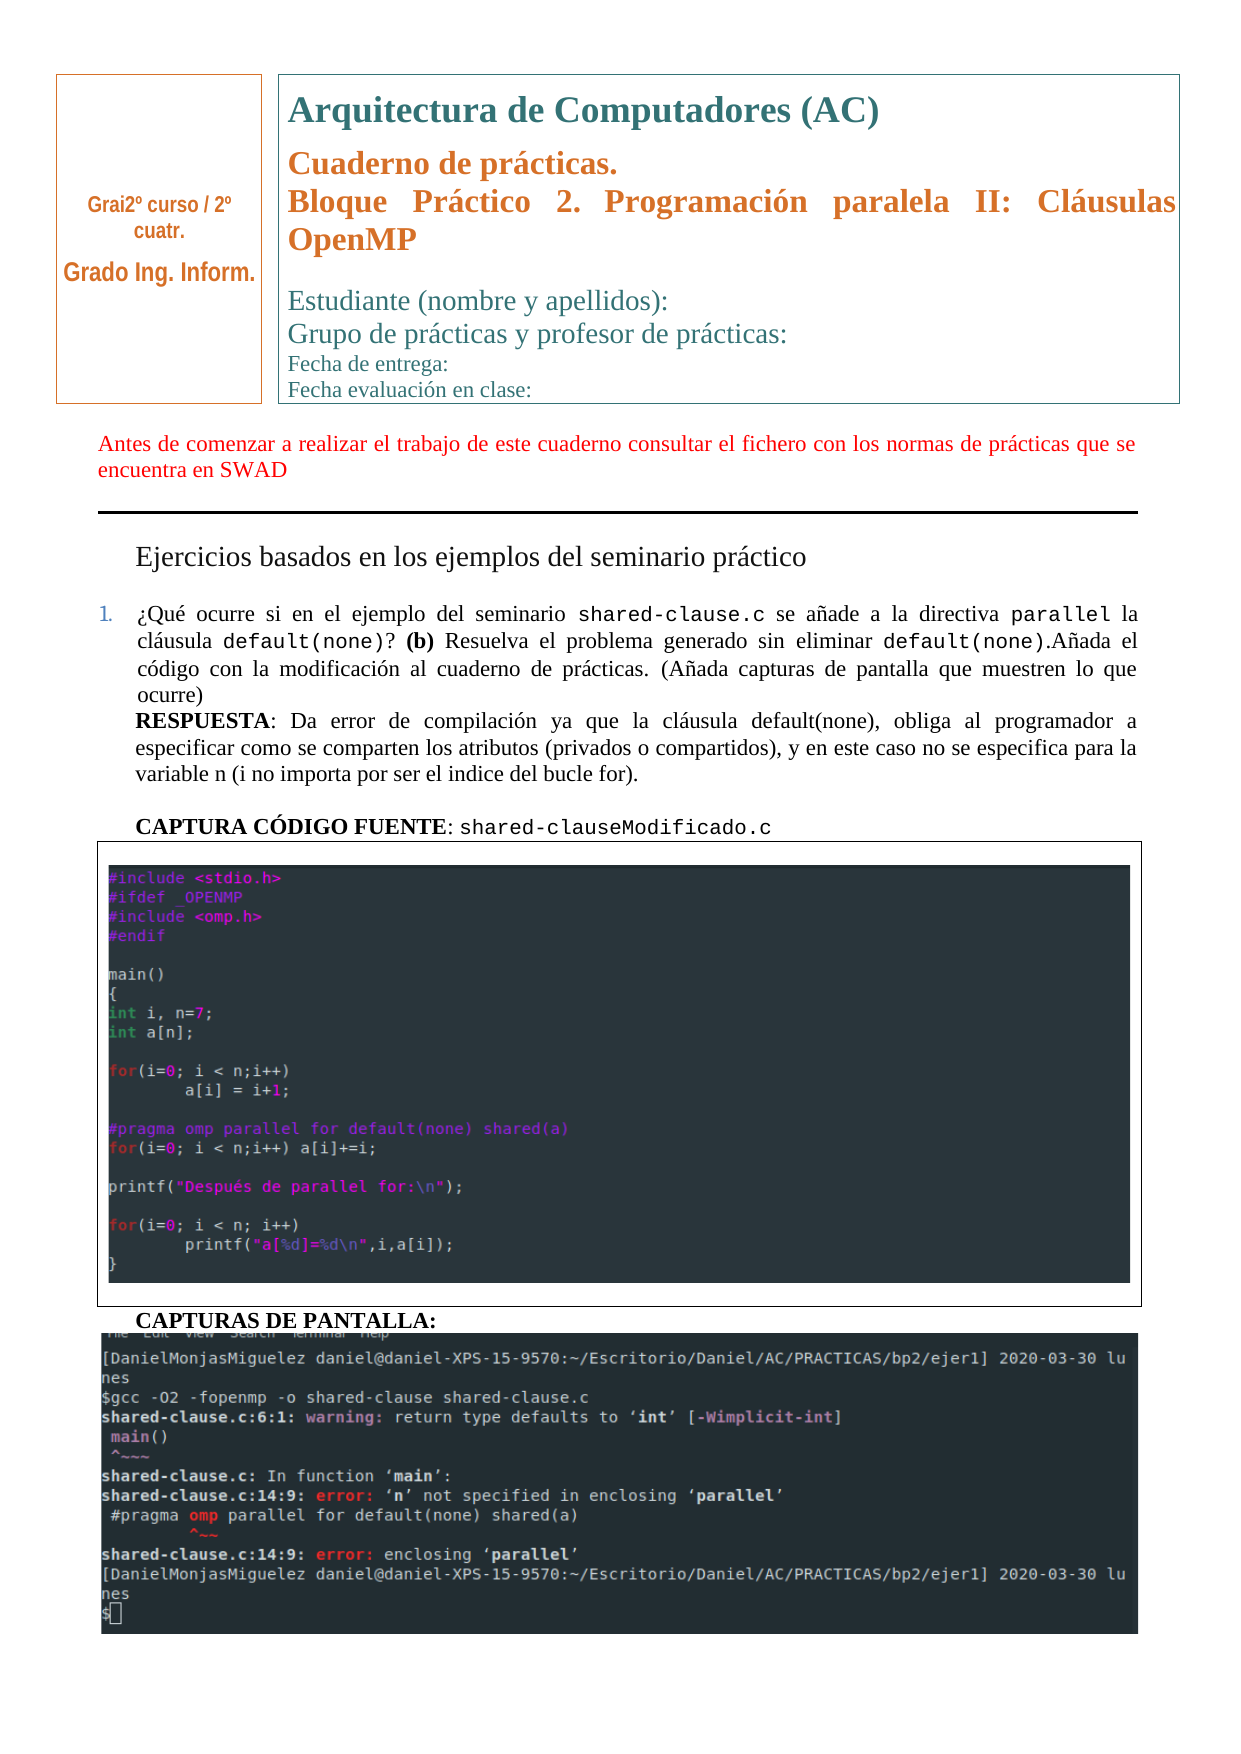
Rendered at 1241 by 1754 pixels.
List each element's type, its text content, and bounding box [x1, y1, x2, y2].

text CAPTURA CÓDIGO FUENTE: shared-clauseModificado.c [135, 813, 1138, 841]
table_header Arquitectura de Computadores (AC) Cuaderno de prácticas. Bloque Práctico 2. Programación paralela II: Cláusulas OpenMP Estudiante (nombre y apellidos): Grupo de prácticas y profesor de prácticas: Fecha de entrega: Fecha evaluación en clase: [279, 75, 1179, 403]
table_header [98, 842, 1141, 1306]
table_header [262, 74, 278, 403]
table_header Grai2º curso / 2º cuatr. Grado Ing. Inform. [57, 75, 261, 403]
picture [101, 1333, 1139, 1634]
picture [108, 865, 1130, 1283]
text RESPUESTA: Da error de compilación ya que la cláusula default(none), obliga al programador a especificar como se comparten los atributos (privados o compartidos), y en este caso no se especifica para la variable n (i no importa por ser el indice del bucle for). [135, 708, 1138, 787]
list ¿Qué ocurre si en el ejemplo del seminario shared-clause.c se añade a la directiva parallel la cláusula default(none)? (b) Resuelva el problema generado sin eliminar default(none).Añada el código con la modificación al cuaderno de prácticas. (Añada capturas de pantalla que muestren lo que ocurre) [99, 600, 1138, 708]
text Antes de comenzar a realizar el trabajo de este cuaderno consultar el fichero con los normas de prácticas que se encuentra en SWAD [98, 430, 1138, 483]
text CAPTURAS DE PANTALLA: [135, 1307, 1138, 1333]
subtitle Ejercicios basados en los ejemplos del seminario práctico [98, 539, 1138, 573]
